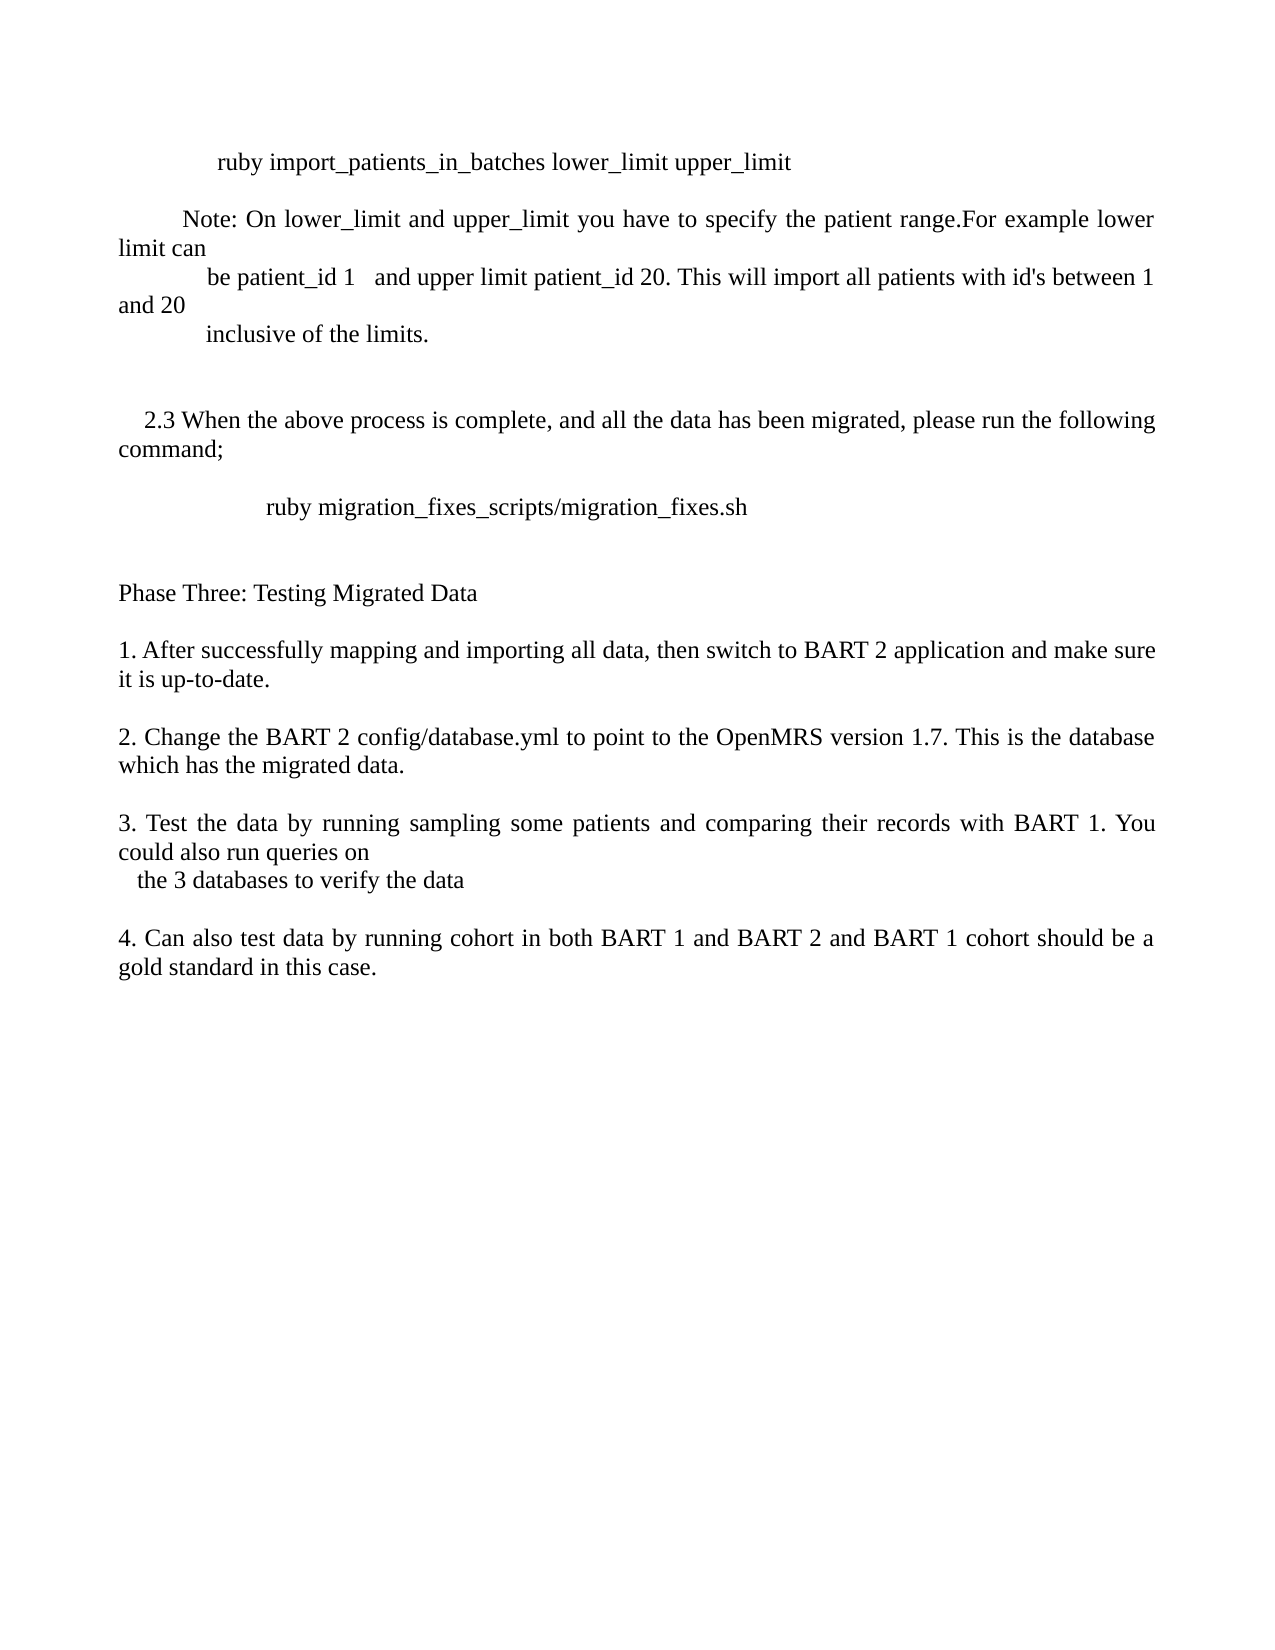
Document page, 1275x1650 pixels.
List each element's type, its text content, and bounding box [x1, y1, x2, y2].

text ruby migration_fixes_scripts/migration_fixes.sh [118, 492, 1157, 521]
text be patient_id 1 and upper limit patient_id 20. This will import all patients with id's between 1 and 20 [118, 262, 1157, 319]
text 3. Test the data by running sampling some patients and comparing their records with BART 1. You could also run queries on [118, 808, 1157, 866]
text 4. Can also test data by running cohort in both BART 1 and BART 2 and BART 1 cohort should be a gold standard in this case. [118, 923, 1157, 981]
text 1. After successfully mapping and importing all data, then switch to BART 2 application and make sure it is up-to-date. [118, 636, 1157, 693]
text Phase Three: Testing Migrated Data [118, 578, 1157, 607]
text ruby import_patients_in_batches lower_limit upper_limit [118, 147, 1157, 176]
text the 3 databases to verify the data [118, 866, 1157, 894]
text 2. Change the BART 2 config/database.yml to point to the OpenMRS version 1.7. This is the database which has the migrated data. [118, 722, 1157, 779]
text inclusive of the limits. [118, 319, 1157, 348]
text 2.3 When the above process is complete, and all the data has been migrated, please run the following command; [118, 406, 1157, 463]
text Note: On lower_limit and upper_limit you have to specify the patient range.For example lower limit can [118, 204, 1157, 262]
